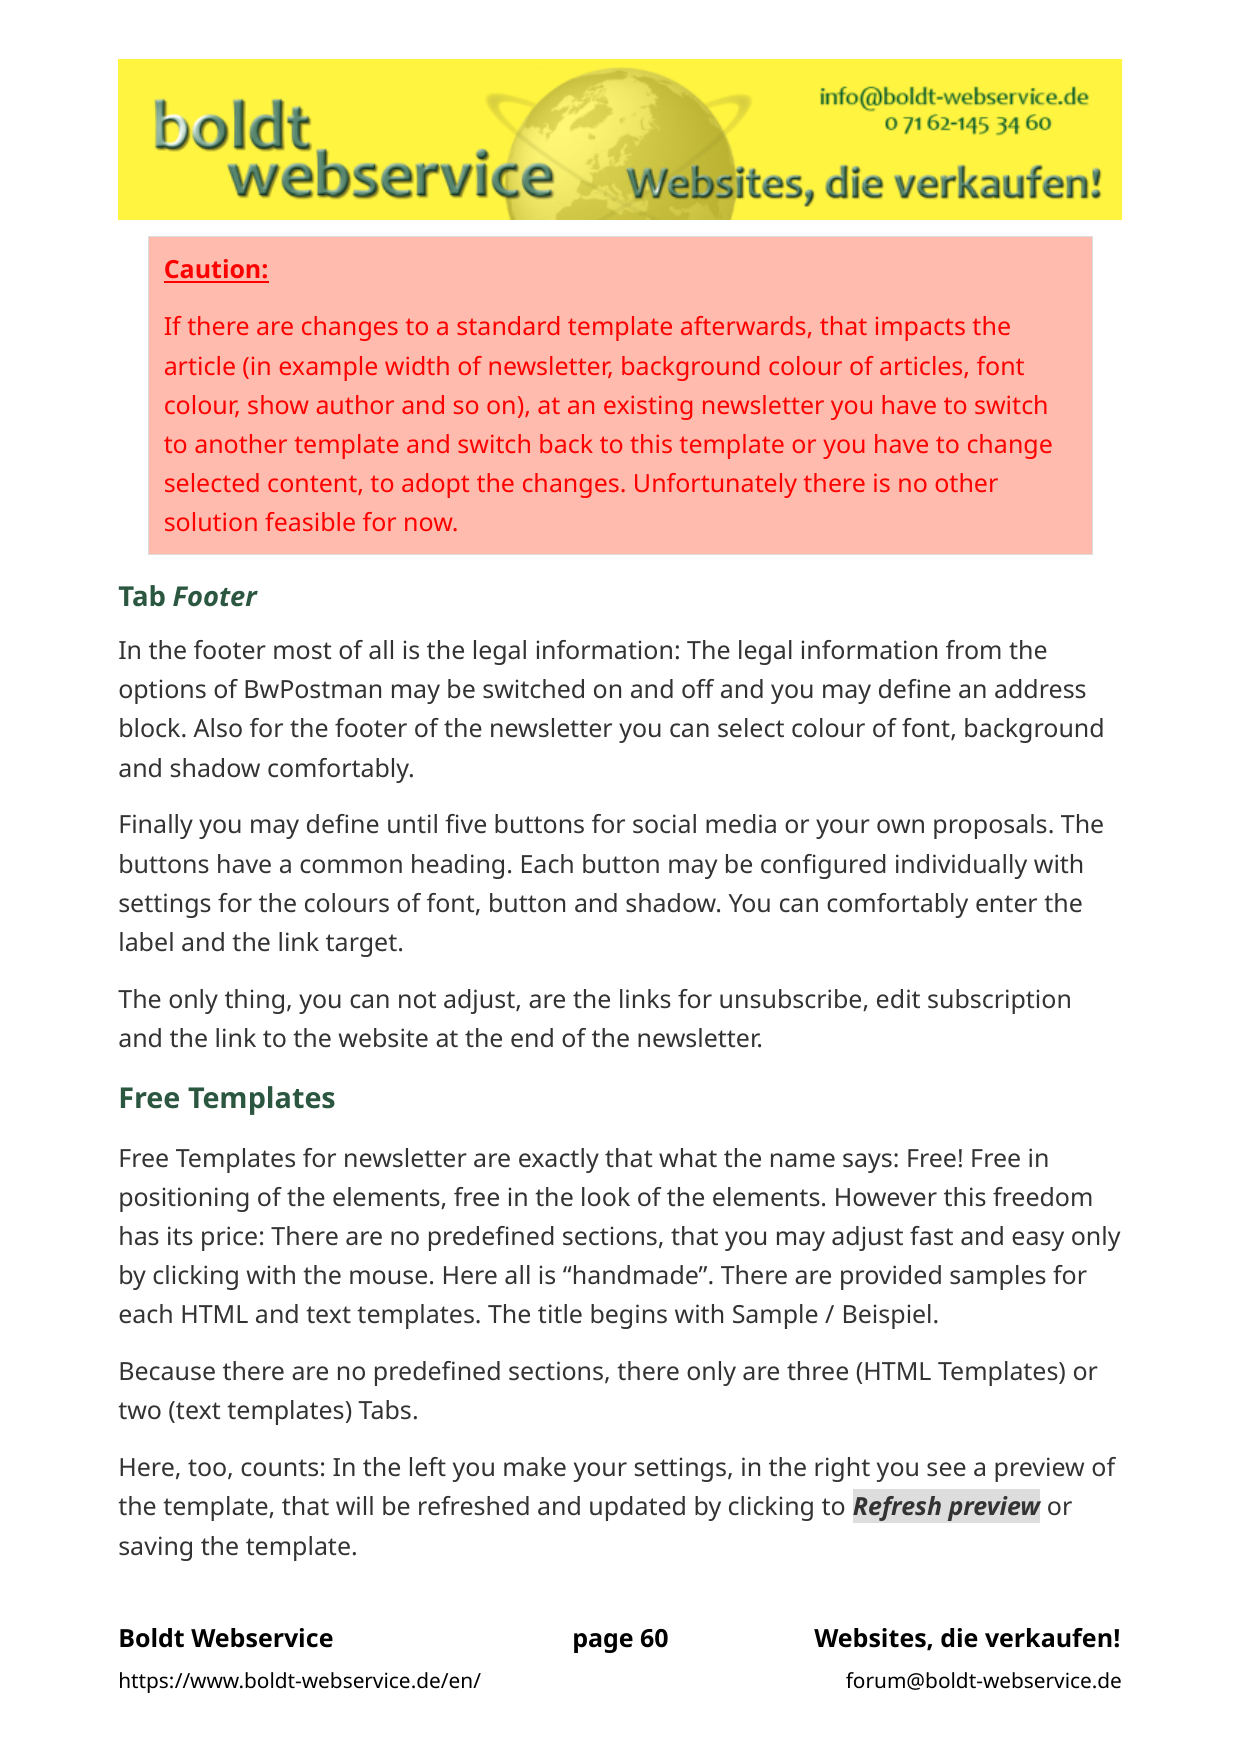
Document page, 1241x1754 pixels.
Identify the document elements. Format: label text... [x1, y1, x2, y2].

text In the footer most of all is the legal information: The legal information from the options of BwPostman may be switched on and off and you may define an address block. Also for the footer of the newsletter you can select colour of font, background and shadow comfortably. [118, 633, 1122, 784]
text If there are changes to a standard template afterwards, that impacts the article (in example width of newsletter, background colour of articles, font colour, show author and so on), at an existing newsletter you have to switch to another template and switch back to this template or you have to change selected content, to adopt the changes. Unfortunately there is no other solution feasible for now. [149, 293, 1092, 554]
subtitle Tab Footer [118, 577, 1122, 615]
picture [118, 59, 1123, 220]
text Free Templates for newsletter are exactly that what the name says: Free! Free in positioning of the elements, free in the look of the elements. However this freedom has its price: There are no predefined sections, that you may adjust fast and easy only by clicking with the mouse. Here all is “handmade”. There are provided samples for each HTML and text templates. The title begins with Sample / Beispiel. [118, 1140, 1122, 1331]
text Caution: [149, 237, 1092, 286]
subtitle Free Templates [118, 1077, 1122, 1117]
text Here, too, counts: In the left you make your settings, in the right you see a preview of the template, that will be refreshed and updated by clicking to Refresh preview or saving the template. [118, 1450, 1122, 1562]
text Because there are no predefined sections, there only are three (HTML Templates) or two (text templates) Tabs. [118, 1354, 1122, 1427]
text The only thing, you can not adjust, are the links for unsubscribe, edit subscription and the link to the website at the end of the newsletter. [118, 981, 1122, 1055]
text Finally you may define until five buttons for social media or your own proposals. The buttons have a common heading. Each button may be configured individually with settings for the colours of font, button and shadow. You can comfortably enter the label and the link target. [118, 807, 1122, 959]
